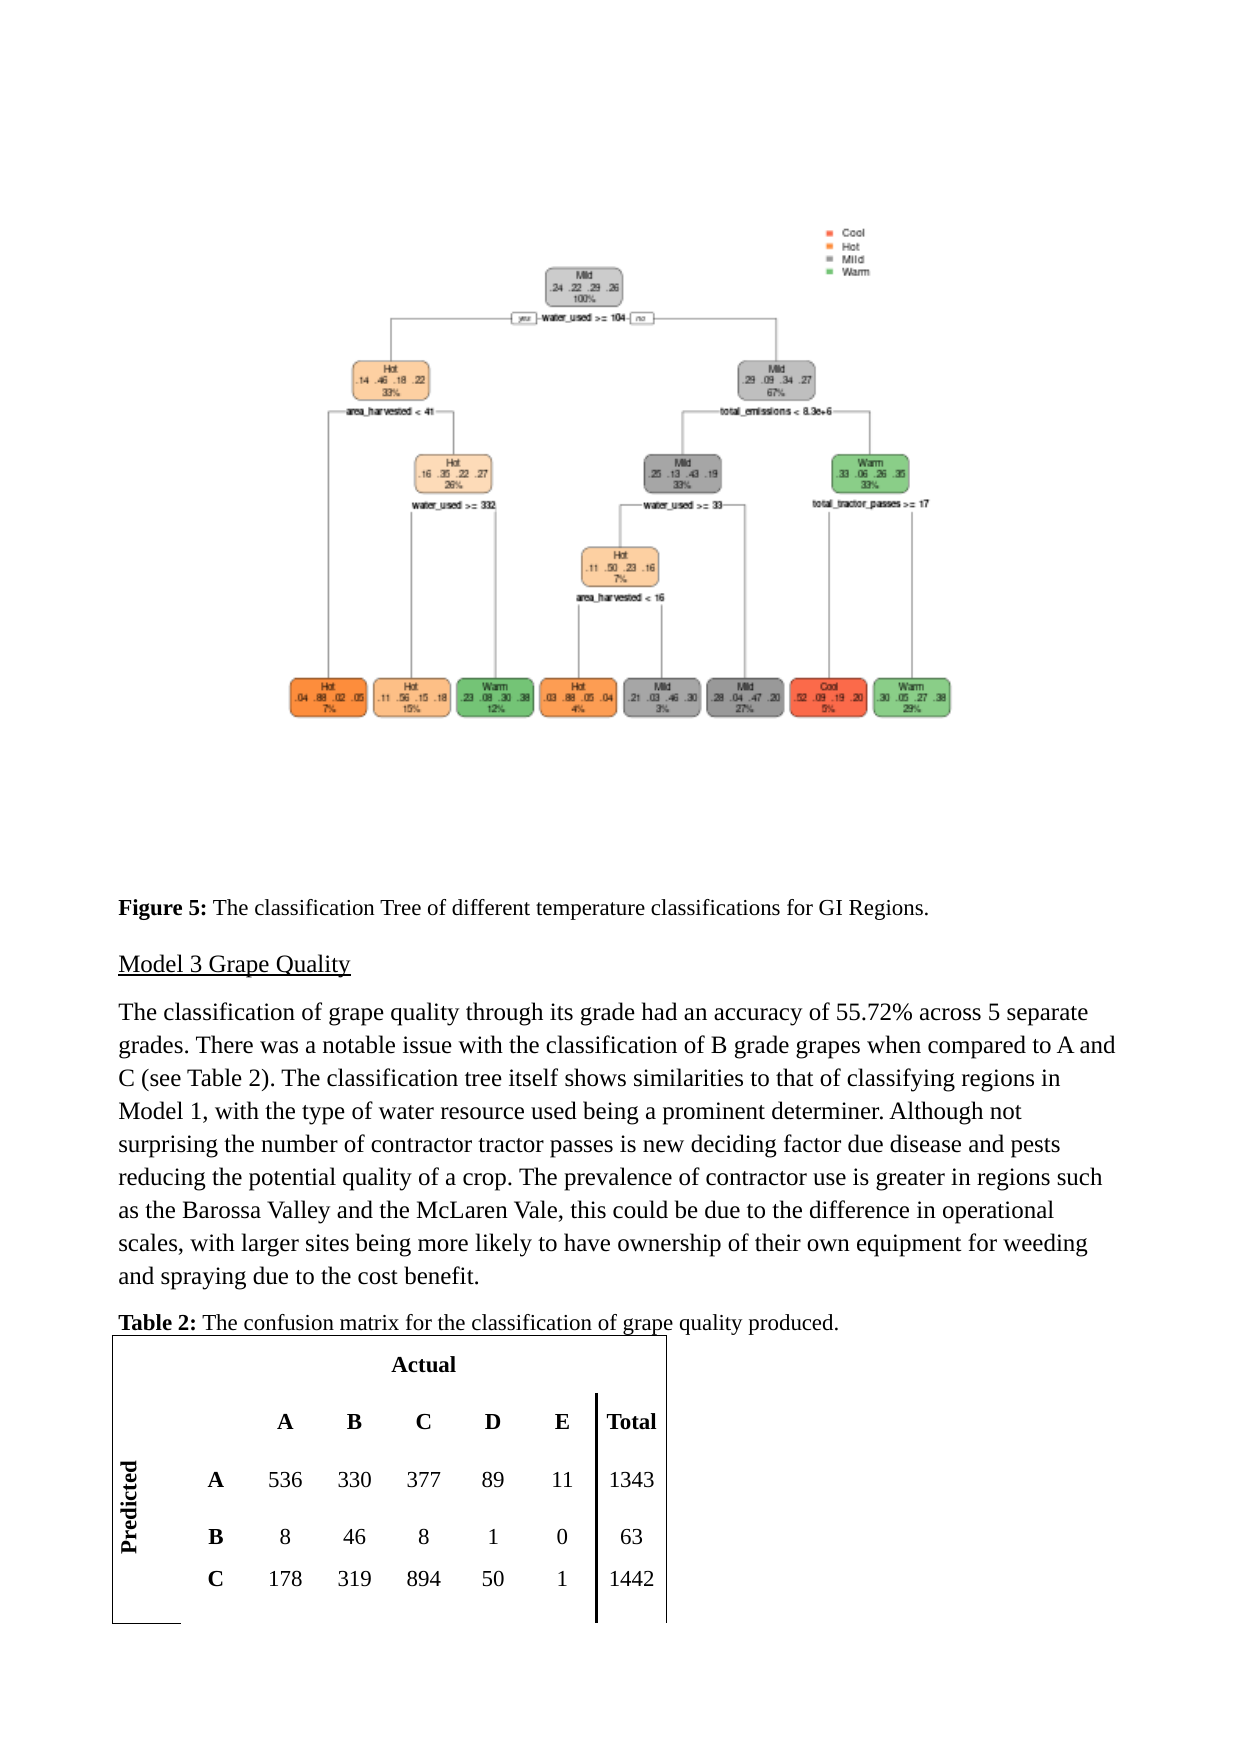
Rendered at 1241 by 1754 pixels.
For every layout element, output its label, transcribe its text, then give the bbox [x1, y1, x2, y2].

table_cell C [389, 1393, 458, 1450]
table_cell B [181, 1508, 250, 1565]
table_cell 894 [389, 1565, 458, 1623]
table_cell E [528, 1393, 595, 1450]
list Table 2: The confusion matrix for the classification of grape quality produced. [118, 1309, 1122, 1335]
table_cell 50 [458, 1565, 527, 1623]
table_cell 0 [528, 1508, 595, 1565]
table_cell D [458, 1393, 527, 1450]
table_cell 8 [389, 1508, 458, 1565]
table_cell C [181, 1565, 250, 1623]
table_cell 1 [458, 1508, 527, 1565]
table_cell 11 [528, 1450, 595, 1508]
table_cell 8 [250, 1508, 320, 1565]
table_cell Predicted [113, 1393, 181, 1623]
text The classification of grape quality through its grade had an accuracy of 55.72% across 5 separate grades. There was a notable issue with the classification of B grade grapes when compared to A and C (see Table 2). The classification tree itself shows similarities to that of classifying regions in Model 1, with the type of water resource used being a prominent determiner. Although not surprising the number of contractor tractor passes is new deciding factor due disease and pests reducing the potential quality of a crop. The prevalence of contractor use is greater in regions such as the Barossa Valley and the McLaren Vale, this could be due to the difference in operational scales, with larger sites being more likely to have ownership of their own equipment for weeding and spraying due to the cost benefit. [118, 997, 1122, 1290]
table_cell 536 [250, 1450, 320, 1508]
table_cell Total [598, 1393, 666, 1450]
list Figure 5: The classification Tree of different temperature classifications for GI Regions. [118, 894, 1122, 921]
table_cell A [250, 1393, 320, 1450]
table_header Actual [181, 1336, 666, 1393]
table_cell 178 [250, 1565, 320, 1623]
table_cell 1442 [598, 1565, 666, 1623]
table_cell 63 [598, 1508, 666, 1565]
table_cell A [181, 1450, 250, 1508]
table_cell 330 [320, 1450, 389, 1508]
table_cell B [320, 1393, 389, 1450]
picture [245, 118, 995, 869]
table_cell 89 [458, 1450, 527, 1508]
table_header [113, 1336, 181, 1393]
table_cell 46 [320, 1508, 389, 1565]
table_cell 1 [528, 1565, 595, 1623]
table_cell 1343 [598, 1450, 666, 1508]
table_cell [181, 1393, 250, 1450]
table_cell 319 [320, 1565, 389, 1623]
text Model 3 Grape Quality [118, 949, 1122, 978]
table_cell 377 [389, 1450, 458, 1508]
